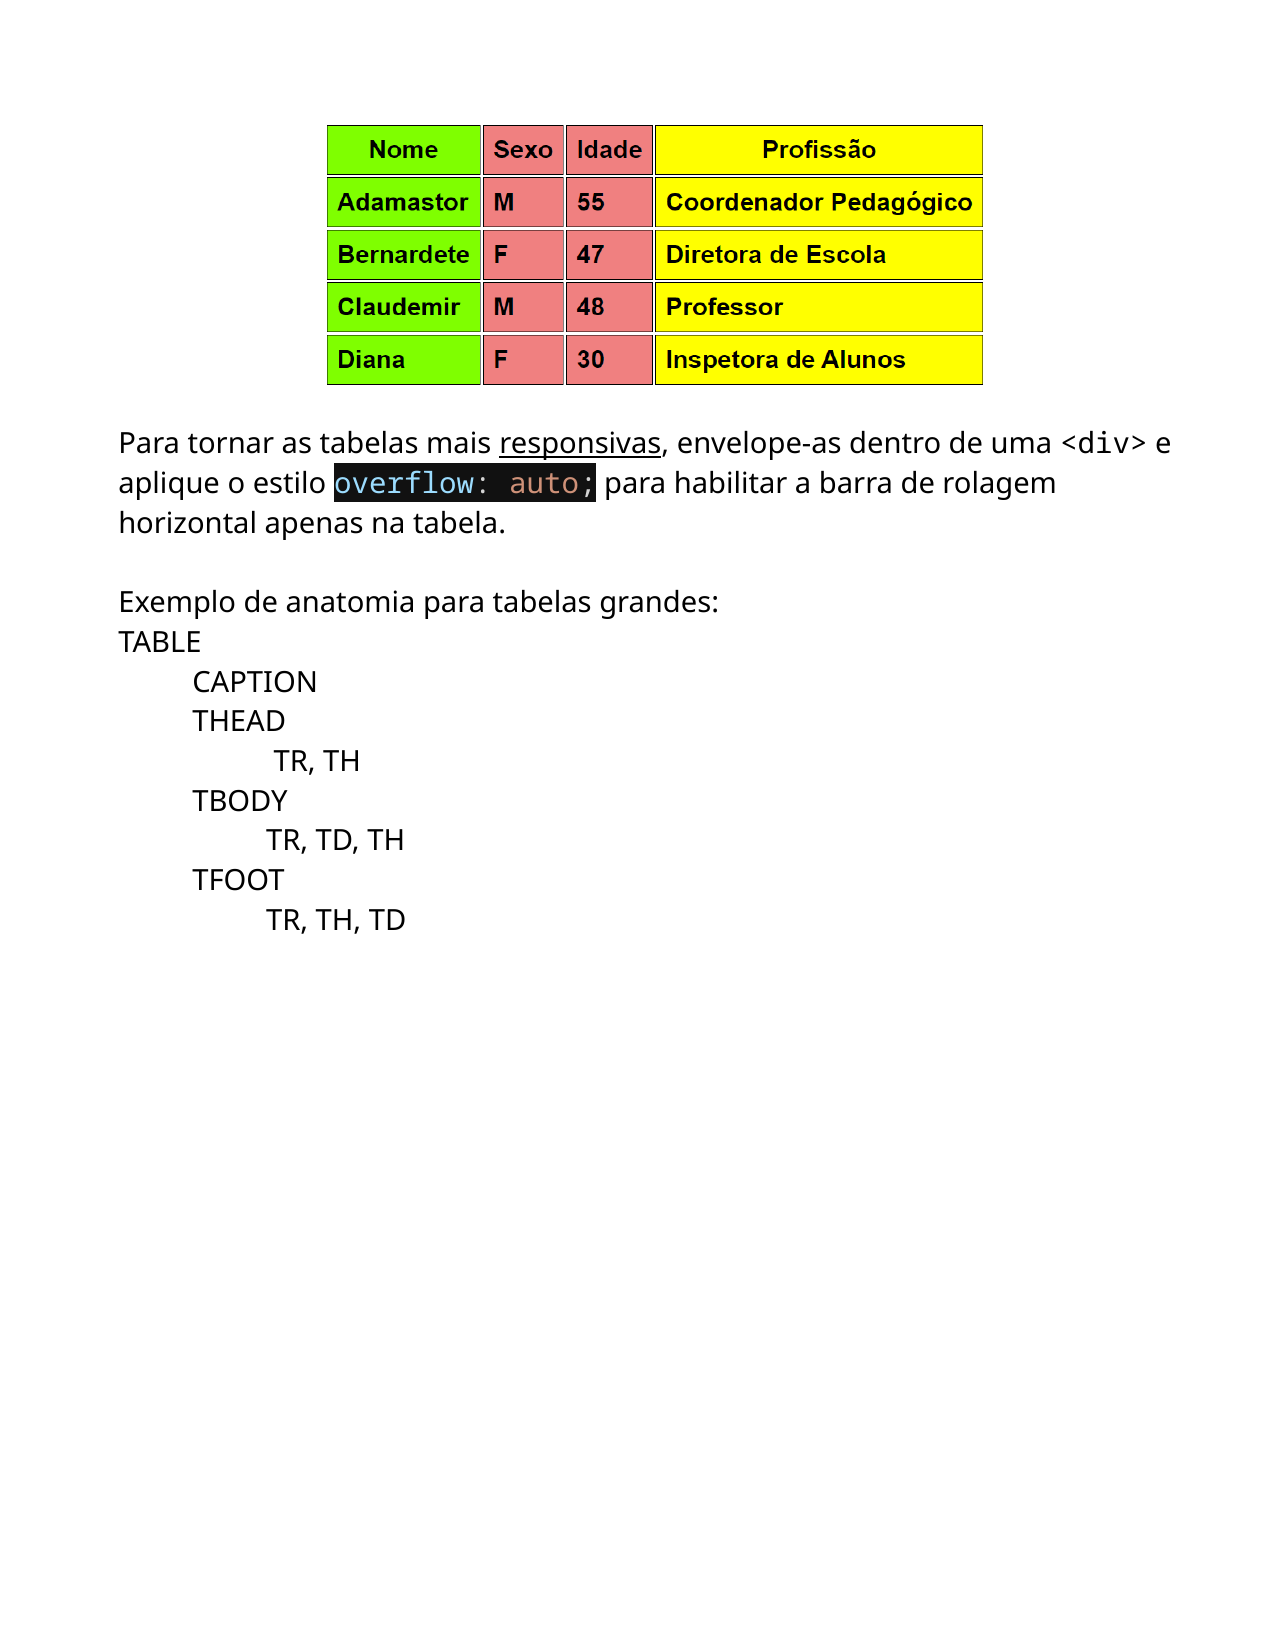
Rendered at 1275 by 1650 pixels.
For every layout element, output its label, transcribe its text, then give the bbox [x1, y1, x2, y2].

picture [319, 118, 991, 390]
text Para tornar as tabelas mais responsivas, envelope-as dentro de uma <div> e aplique o estilo overflow: auto; para habilitar a barra de rolagem horizontal apenas na tabela. [118, 423, 1192, 542]
text TR, TD, TH [118, 820, 1157, 859]
text TR, TH, TD [118, 899, 1157, 939]
text TFOOT [118, 859, 1157, 899]
text TABLE [118, 621, 1157, 661]
text Exemplo de anatomia para tabelas grandes: [118, 582, 1157, 621]
text TR, TH [118, 740, 1157, 780]
text TBODY [118, 780, 1157, 820]
text CAPTION [118, 661, 1157, 701]
text THEAD [118, 701, 1157, 740]
